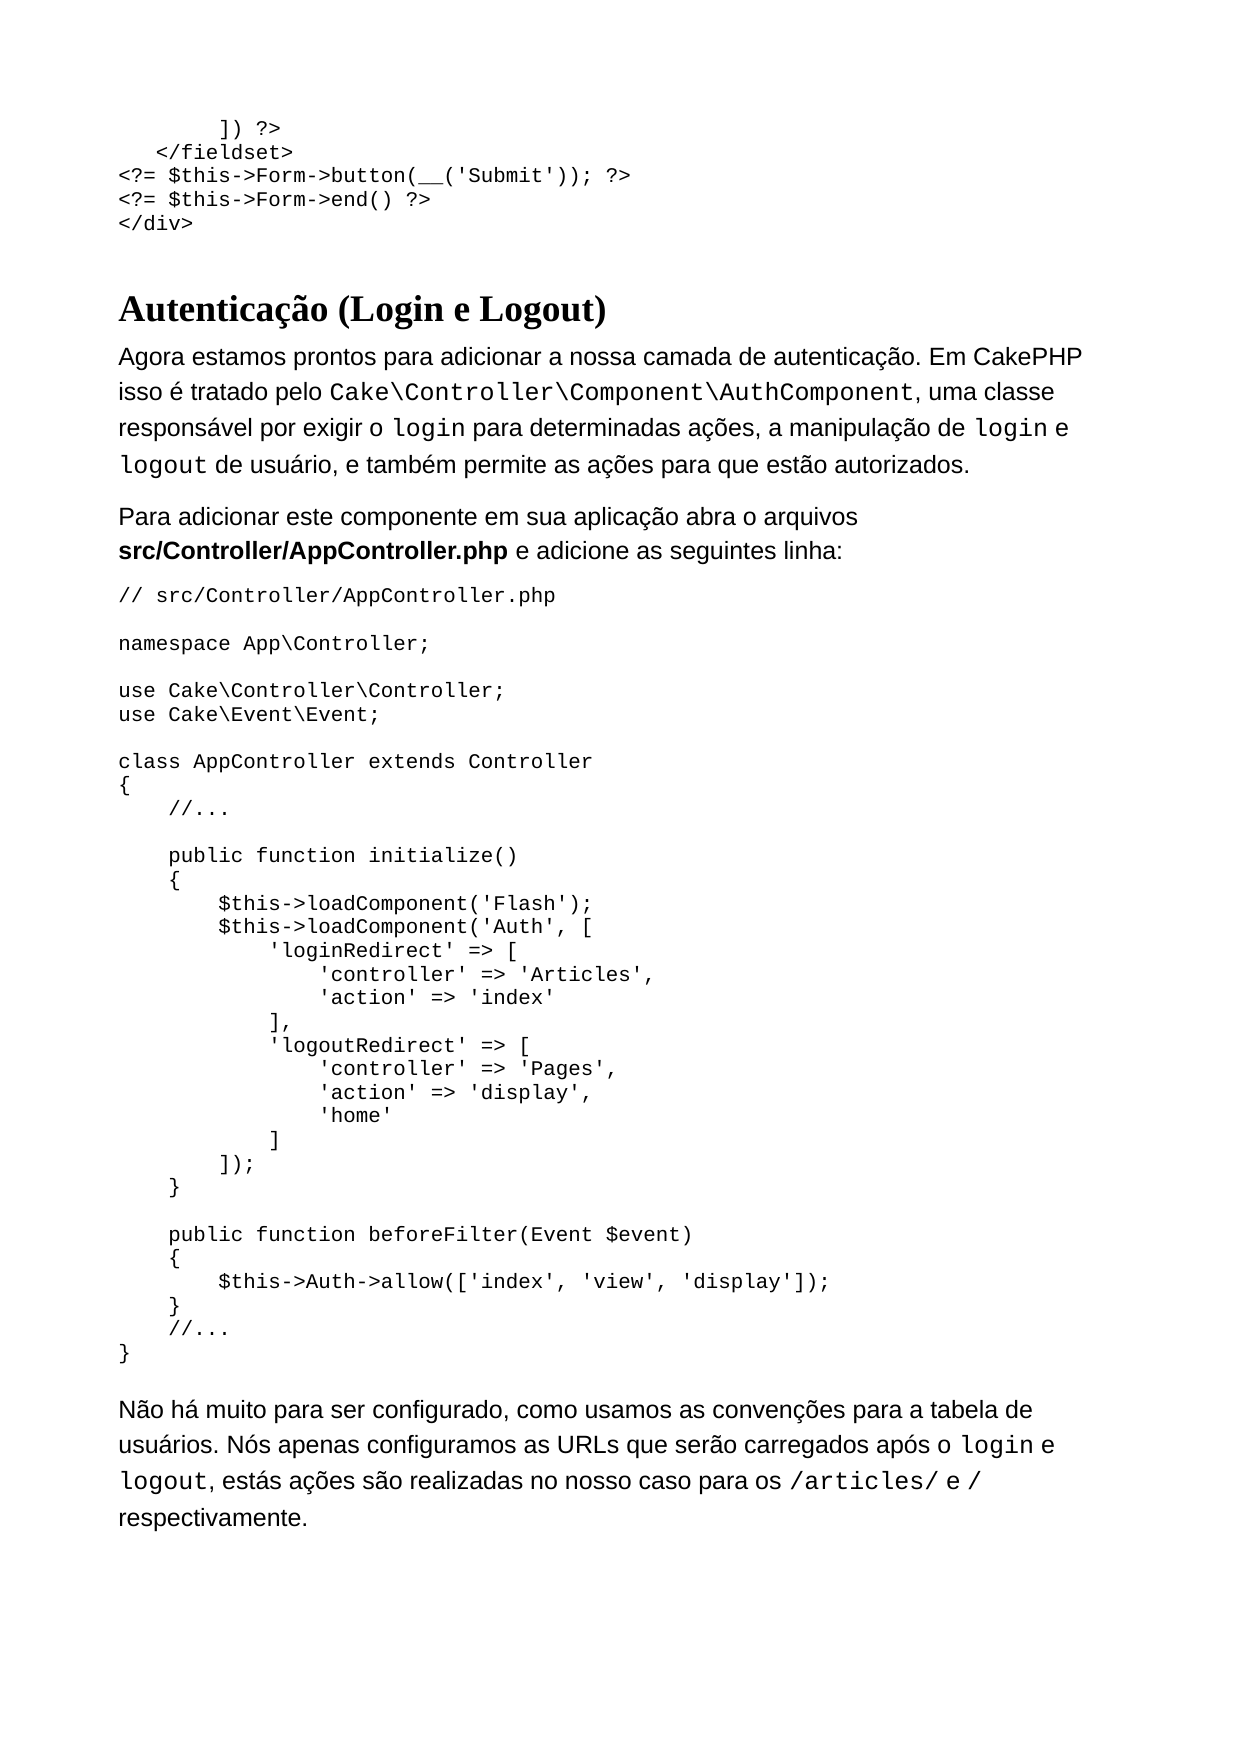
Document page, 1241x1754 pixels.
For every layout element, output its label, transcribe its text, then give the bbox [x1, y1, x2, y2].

text 'action' => 'index' [118, 987, 1122, 1011]
text </div> [118, 213, 1122, 236]
text { [118, 1247, 1122, 1271]
text <?= $this->Form->button(__('Submit')); ?> [118, 165, 1122, 189]
text 'logoutRedirect' => [ [118, 1034, 1122, 1058]
text Para adicionar este componente em sua aplicação abra o arquivos src/Controller/AppController.php e adicione as seguintes linha: [118, 502, 1122, 565]
text } [118, 1295, 1122, 1318]
text <?= $this->Form->end() ?> [118, 189, 1122, 213]
text namespace App\Controller; [118, 633, 1122, 656]
text ] [118, 1129, 1122, 1153]
text $this->loadComponent('Auth', [ [118, 916, 1122, 940]
text { [118, 774, 1122, 798]
text use Cake\Event\Event; [118, 703, 1122, 727]
text } [118, 1342, 1122, 1366]
text //... [118, 798, 1122, 822]
text // src/Controller/AppController.php [118, 585, 1122, 609]
text class AppController extends Controller [118, 751, 1122, 774]
text $this->loadComponent('Flash'); [118, 893, 1122, 916]
text { [118, 869, 1122, 893]
text public function beforeFilter(Event $event) [118, 1224, 1122, 1247]
text $this->Auth->allow(['index', 'view', 'display']); [118, 1271, 1122, 1295]
text 'home' [118, 1106, 1122, 1129]
text ]) ?> [118, 118, 1122, 142]
text 'controller' => 'Articles', [118, 964, 1122, 987]
text //... [118, 1318, 1122, 1342]
text 'action' => 'display', [118, 1082, 1122, 1106]
text 'loginRedirect' => [ [118, 940, 1122, 964]
text Agora estamos prontos para adicionar a nossa camada de autenticação. Em CakePHP isso é tratado pelo Cake\Controller\Component\AuthComponent, uma classe responsável por exigir o login para determinadas ações, a manipulação de login e logout de usuário, e também permite as ações para que estão autorizados. [118, 342, 1122, 481]
text } [118, 1176, 1122, 1200]
text public function initialize() [118, 845, 1122, 869]
text ]); [118, 1153, 1122, 1176]
subtitle Autenticação (Login e Logout) [118, 287, 1122, 330]
text use Cake\Controller\Controller; [118, 680, 1122, 703]
text Não há muito para ser configurado, como usamos as convenções para a tabela de usuários. Nós apenas configuramos as URLs que serão carregados após o login e logout, estás ações são realizadas no nosso caso para os /articles/ e / respectivamente. [118, 1395, 1122, 1532]
text 'controller' => 'Pages', [118, 1058, 1122, 1082]
text </fieldset> [118, 142, 1122, 165]
text ], [118, 1011, 1122, 1034]
